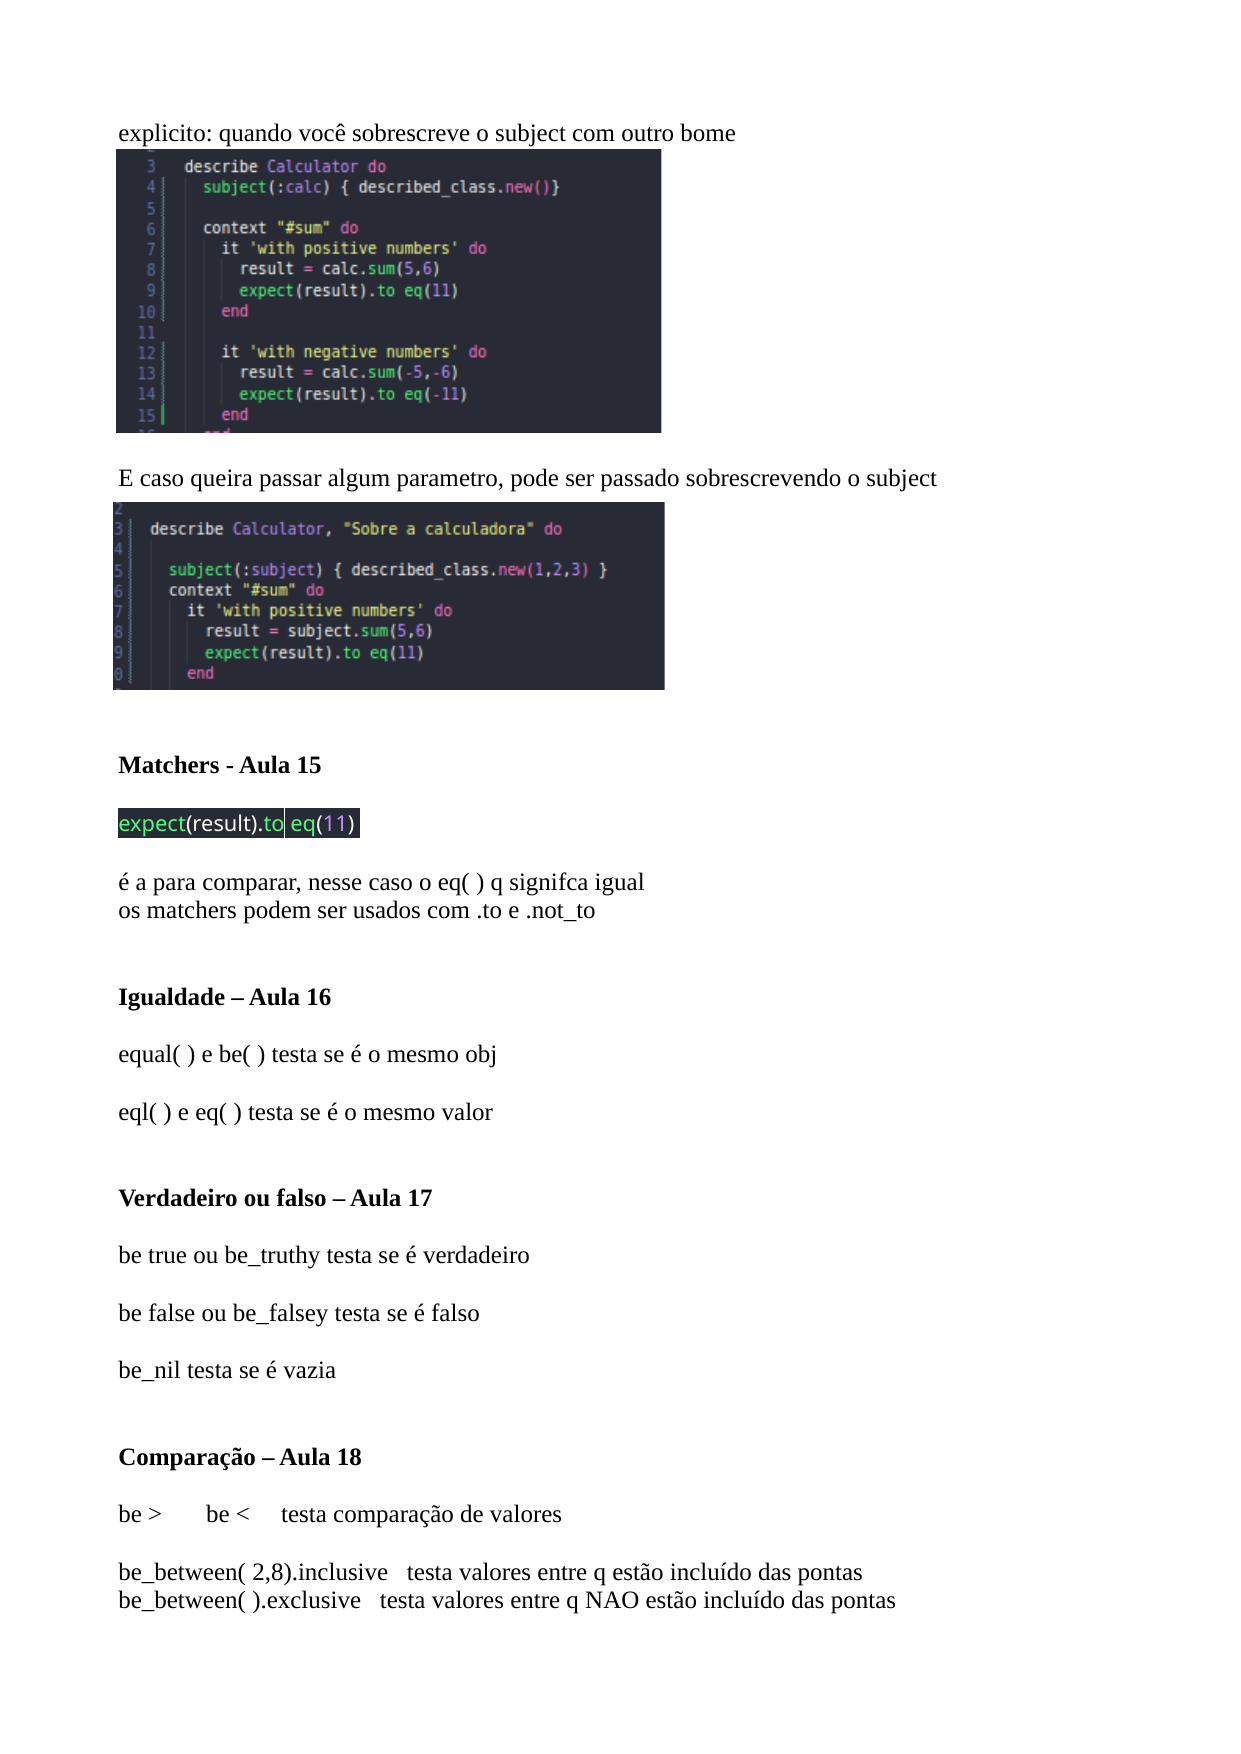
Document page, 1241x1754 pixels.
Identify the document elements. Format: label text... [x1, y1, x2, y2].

text be false ou be_falsey testa se é falso [118, 1298, 1122, 1327]
text explicito: quando você sobrescreve o subject com outro bome [118, 118, 1122, 147]
text Comparação – Aula 18 [118, 1442, 1122, 1470]
picture [116, 149, 662, 433]
text equal( ) e be( ) testa se é o mesmo obj [118, 1039, 1122, 1068]
text be_between( 2,8).inclusive testa valores entre q estão incluído das pontas [118, 1557, 1122, 1585]
text é a para comparar, nesse caso o eq( ) q signifca igual [118, 867, 1122, 895]
picture [113, 502, 665, 690]
text be_nil testa se é vazia [118, 1355, 1122, 1384]
text Verdadeiro ou falso – Aula 17 [118, 1183, 1122, 1212]
text os matchers podem ser usados com .to e .not_to [118, 895, 1122, 924]
text Igualdade – Aula 16 [118, 982, 1122, 1010]
text Matchers - Aula 15 [118, 751, 1122, 779]
text be > be < testa comparação de valores [118, 1499, 1122, 1528]
text E caso queira passar algum parametro, pode ser passado sobrescrevendo o subject [118, 463, 1122, 492]
text eql( ) e eq( ) testa se é o mesmo valor [118, 1097, 1122, 1125]
text be true ou be_truthy testa se é verdadeiro [118, 1240, 1122, 1269]
text be_between( ).exclusive testa valores entre q NAO estão incluído das pontas [118, 1585, 1122, 1614]
text expect(result).to eq(11) [118, 808, 1122, 838]
